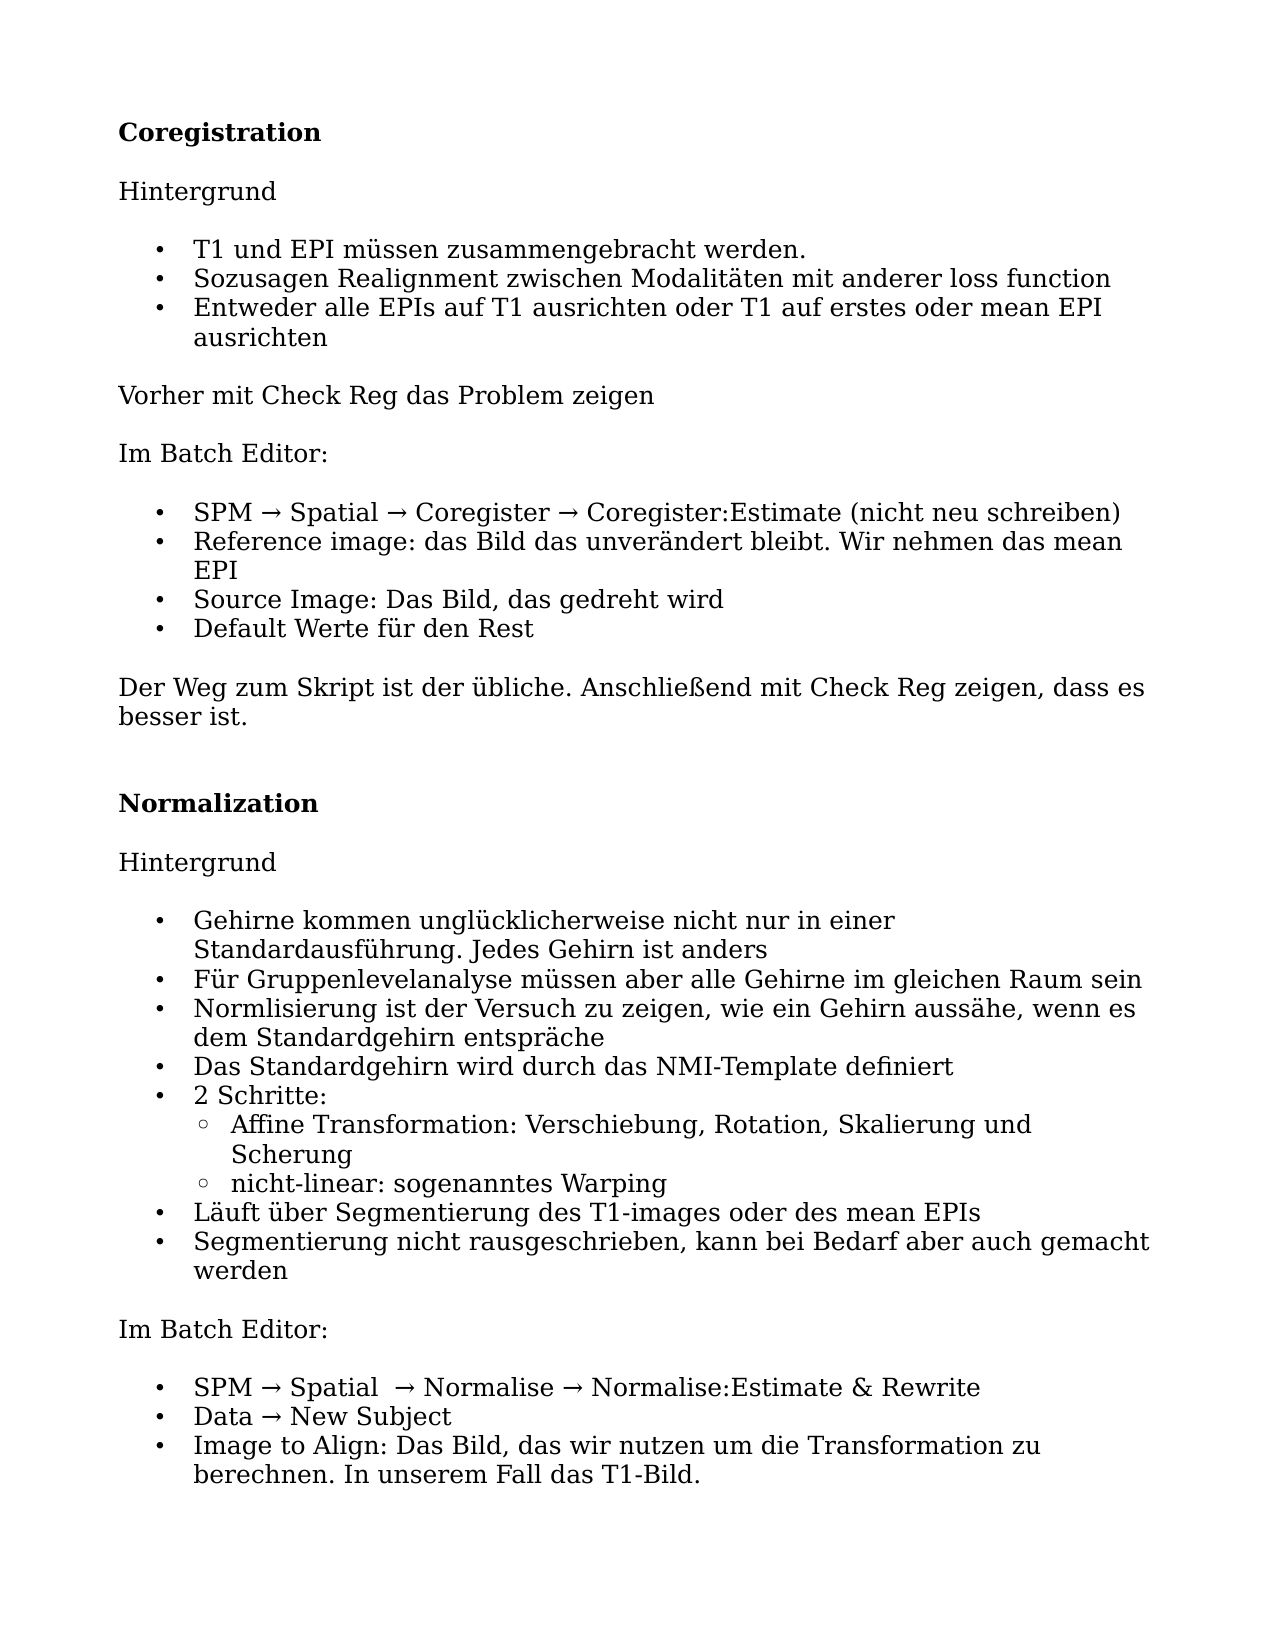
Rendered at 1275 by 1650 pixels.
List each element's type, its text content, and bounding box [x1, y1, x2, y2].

list Für Gruppenlevelanalyse müssen aber alle Gehirne im gleichen Raum sein [156, 965, 1157, 994]
list nicht-linear: sogenanntes Warping [193, 1169, 1157, 1198]
text Hintergrund [118, 177, 1157, 206]
list Normlisierung ist der Versuch zu zeigen, wie ein Gehirn aussähe, wenn es dem Standardgehirn entspräche [156, 994, 1157, 1052]
list T1 und EPI müssen zusammengebracht werden. [156, 235, 1157, 264]
text Im Batch Editor: [118, 1315, 1157, 1344]
list 2 Schritte: [156, 1081, 1157, 1111]
list Source Image: Das Bild, das gedreht wird [156, 585, 1157, 614]
text Der Weg zum Skript ist der übliche. Anschließend mit Check Reg zeigen, dass es besser ist. [118, 673, 1157, 731]
text Vorher mit Check Reg das Problem zeigen [118, 381, 1157, 410]
list Läuft über Segmentierung des T1-images oder des mean EPIs [156, 1198, 1157, 1227]
text Normalization [118, 789, 1157, 819]
list Reference image: das Bild das unverändert bleibt. Wir nehmen das mean EPI [156, 527, 1157, 585]
list Gehirne kommen unglücklicherweise nicht nur in einer Standardausführung. Jedes Gehirn ist anders [156, 906, 1157, 965]
list Data → New Subject [156, 1402, 1157, 1431]
list Default Werte für den Rest [156, 614, 1157, 643]
list Sozusagen Realignment zwischen Modalitäten mit anderer loss function [156, 264, 1157, 293]
list Entweder alle EPIs auf T1 ausrichten oder T1 auf erstes oder mean EPI ausrichten [156, 293, 1157, 352]
text Im Batch Editor: [118, 439, 1157, 468]
list SPM → Spatial → Normalise → Normalise:Estimate & Rewrite [156, 1373, 1157, 1402]
text Coregistration [118, 118, 1157, 147]
list SPM → Spatial → Coregister → Coregister:Estimate (nicht neu schreiben) [156, 498, 1157, 527]
list Segmentierung nicht rausgeschrieben, kann bei Bedarf aber auch gemacht werden [156, 1227, 1157, 1286]
text Hintergrund [118, 848, 1157, 877]
list Affine Transformation: Verschiebung, Rotation, Skalierung und Scherung [193, 1111, 1157, 1169]
list Image to Align: Das Bild, das wir nutzen um die Transformation zu berechnen. In unserem Fall das T1-Bild. [156, 1431, 1157, 1490]
list Das Standardgehirn wird durch das NMI-Template definiert [156, 1052, 1157, 1081]
